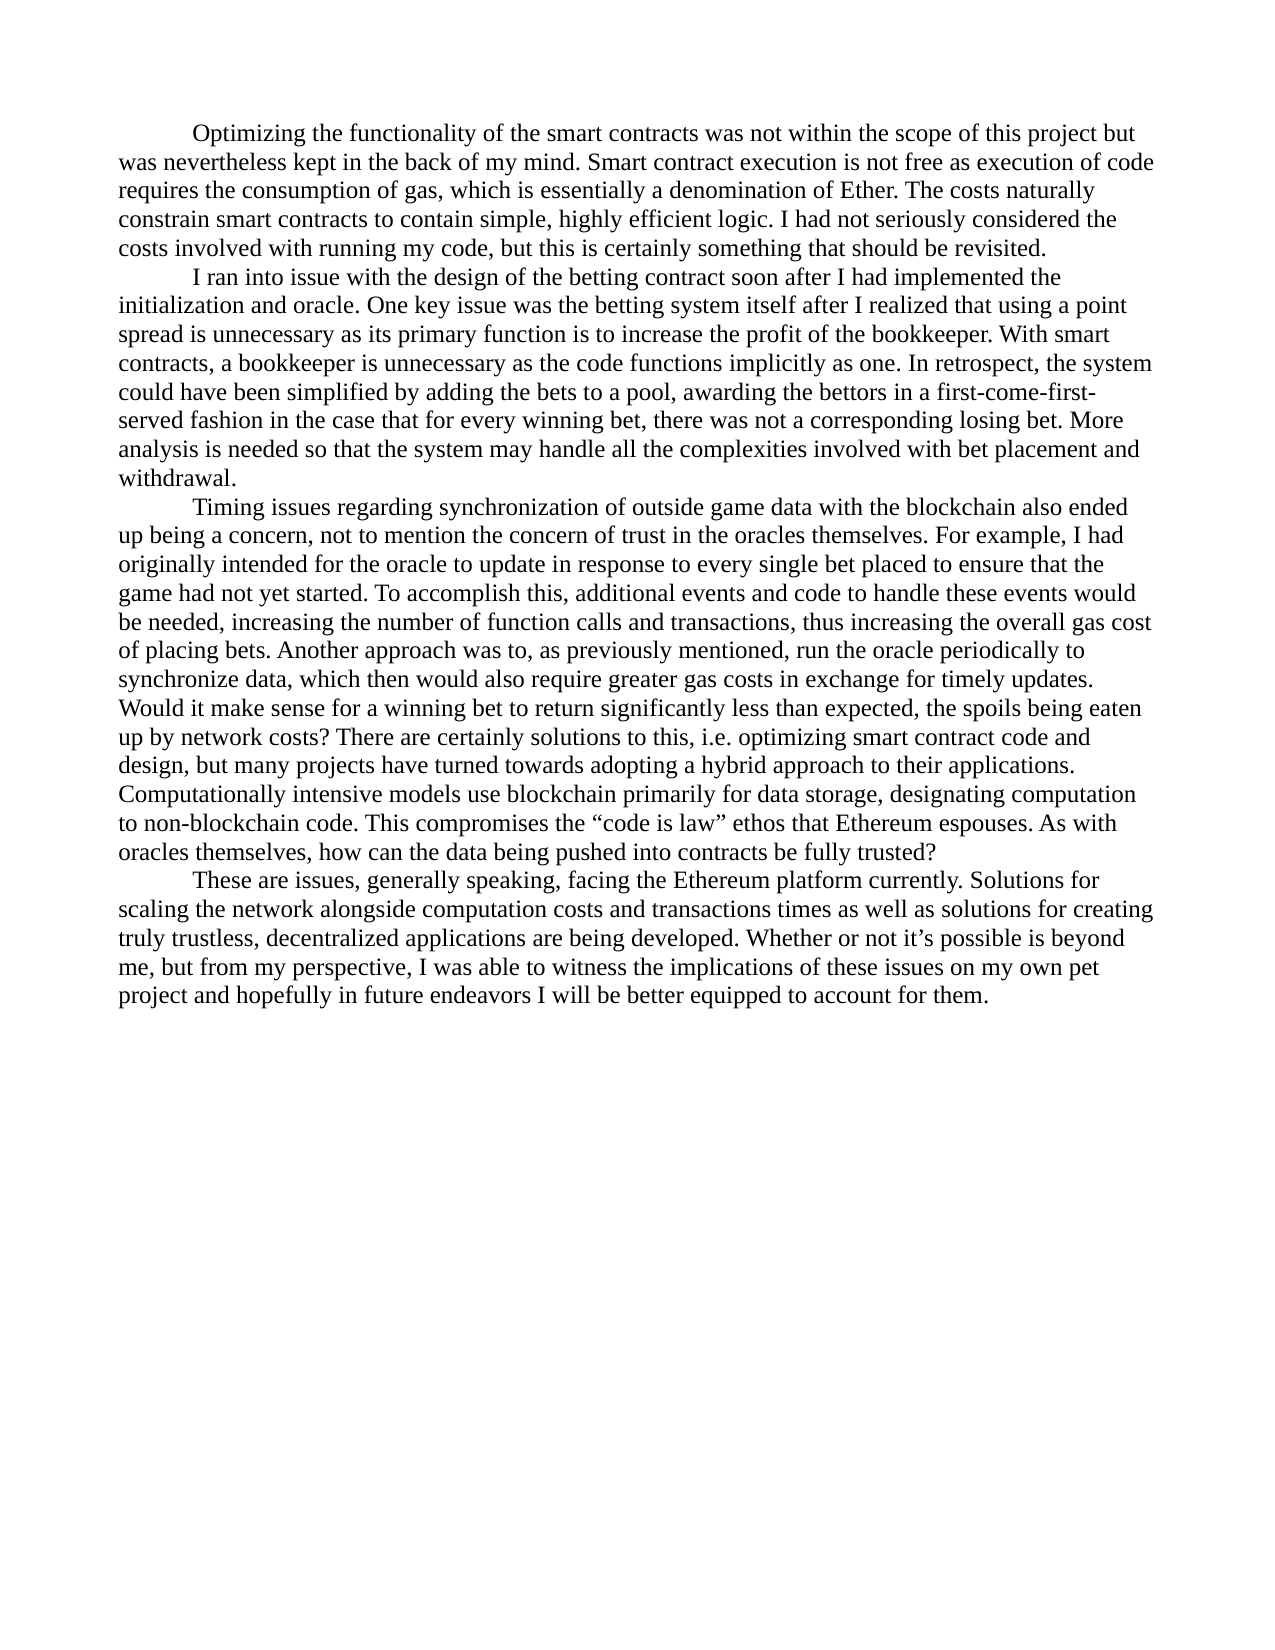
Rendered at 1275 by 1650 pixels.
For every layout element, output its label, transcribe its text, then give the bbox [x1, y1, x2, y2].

text These are issues, generally speaking, facing the Ethereum platform currently. Solutions for scaling the network alongside computation costs and transactions times as well as solutions for creating truly trustless, decentralized applications are being developed. Whether or not it’s possible is beyond me, but from my perspective, I was able to witness the implications of these issues on my own pet project and hopefully in future endeavors I will be better equipped to account for them. [118, 866, 1157, 1009]
text Optimizing the functionality of the smart contracts was not within the scope of this project but was nevertheless kept in the back of my mind. Smart contract execution is not free as execution of code requires the consumption of gas, which is essentially a denomination of Ether. The costs naturally constrain smart contracts to contain simple, highly efficient logic. I had not seriously considered the costs involved with running my code, but this is certainly something that should be revisited. [118, 118, 1157, 262]
text I ran into issue with the design of the betting contract soon after I had implemented the initialization and oracle. One key issue was the betting system itself after I realized that using a point spread is unnecessary as its primary function is to increase the profit of the bookkeeper. With smart contracts, a bookkeeper is unnecessary as the code functions implicitly as one. In retrospect, the system could have been simplified by adding the bets to a pool, awarding the bettors in a first-come-first-served fashion in the case that for every winning bet, there was not a corresponding losing bet. More analysis is needed so that the system may handle all the complexities involved with bet placement and withdrawal. [118, 262, 1157, 492]
text Timing issues regarding synchronization of outside game data with the blockchain also ended up being a concern, not to mention the concern of trust in the oracles themselves. For example, I had originally intended for the oracle to update in response to every single bet placed to ensure that the game had not yet started. To accomplish this, additional events and code to handle these events would be needed, increasing the number of function calls and transactions, thus increasing the overall gas cost of placing bets. Another approach was to, as previously mentioned, run the oracle periodically to synchronize data, which then would also require greater gas costs in exchange for timely updates. Would it make sense for a winning bet to return significantly less than expected, the spoils being eaten up by network costs? There are certainly solutions to this, i.e. optimizing smart contract code and design, but many projects have turned towards adopting a hybrid approach to their applications. Computationally intensive models use blockchain primarily for data storage, designating computation to non-blockchain code. This compromises the “code is law” ethos that Ethereum espouses. As with oracles themselves, how can the data being pushed into contracts be fully trusted? [118, 492, 1157, 866]
